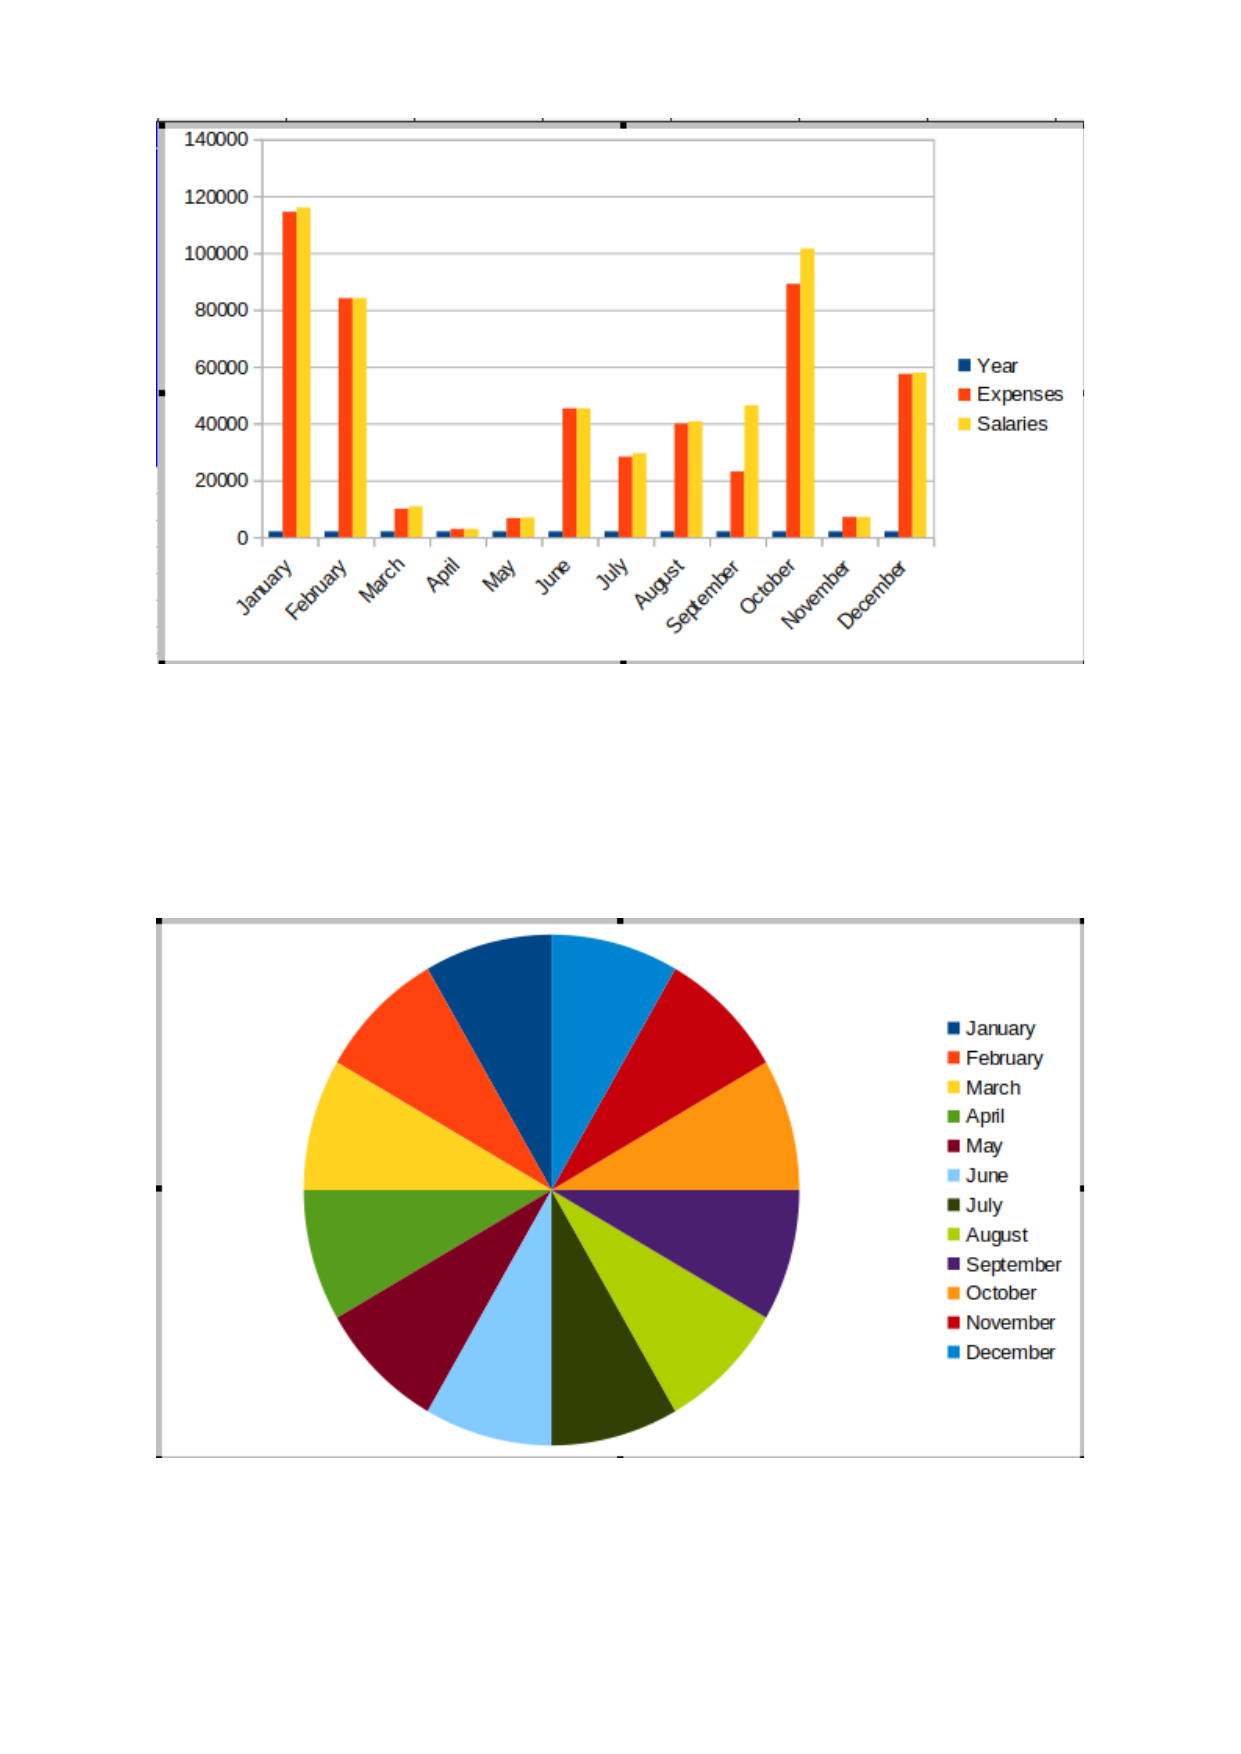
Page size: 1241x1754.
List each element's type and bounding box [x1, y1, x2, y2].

picture [156, 918, 1085, 1458]
picture [156, 118, 1085, 664]
